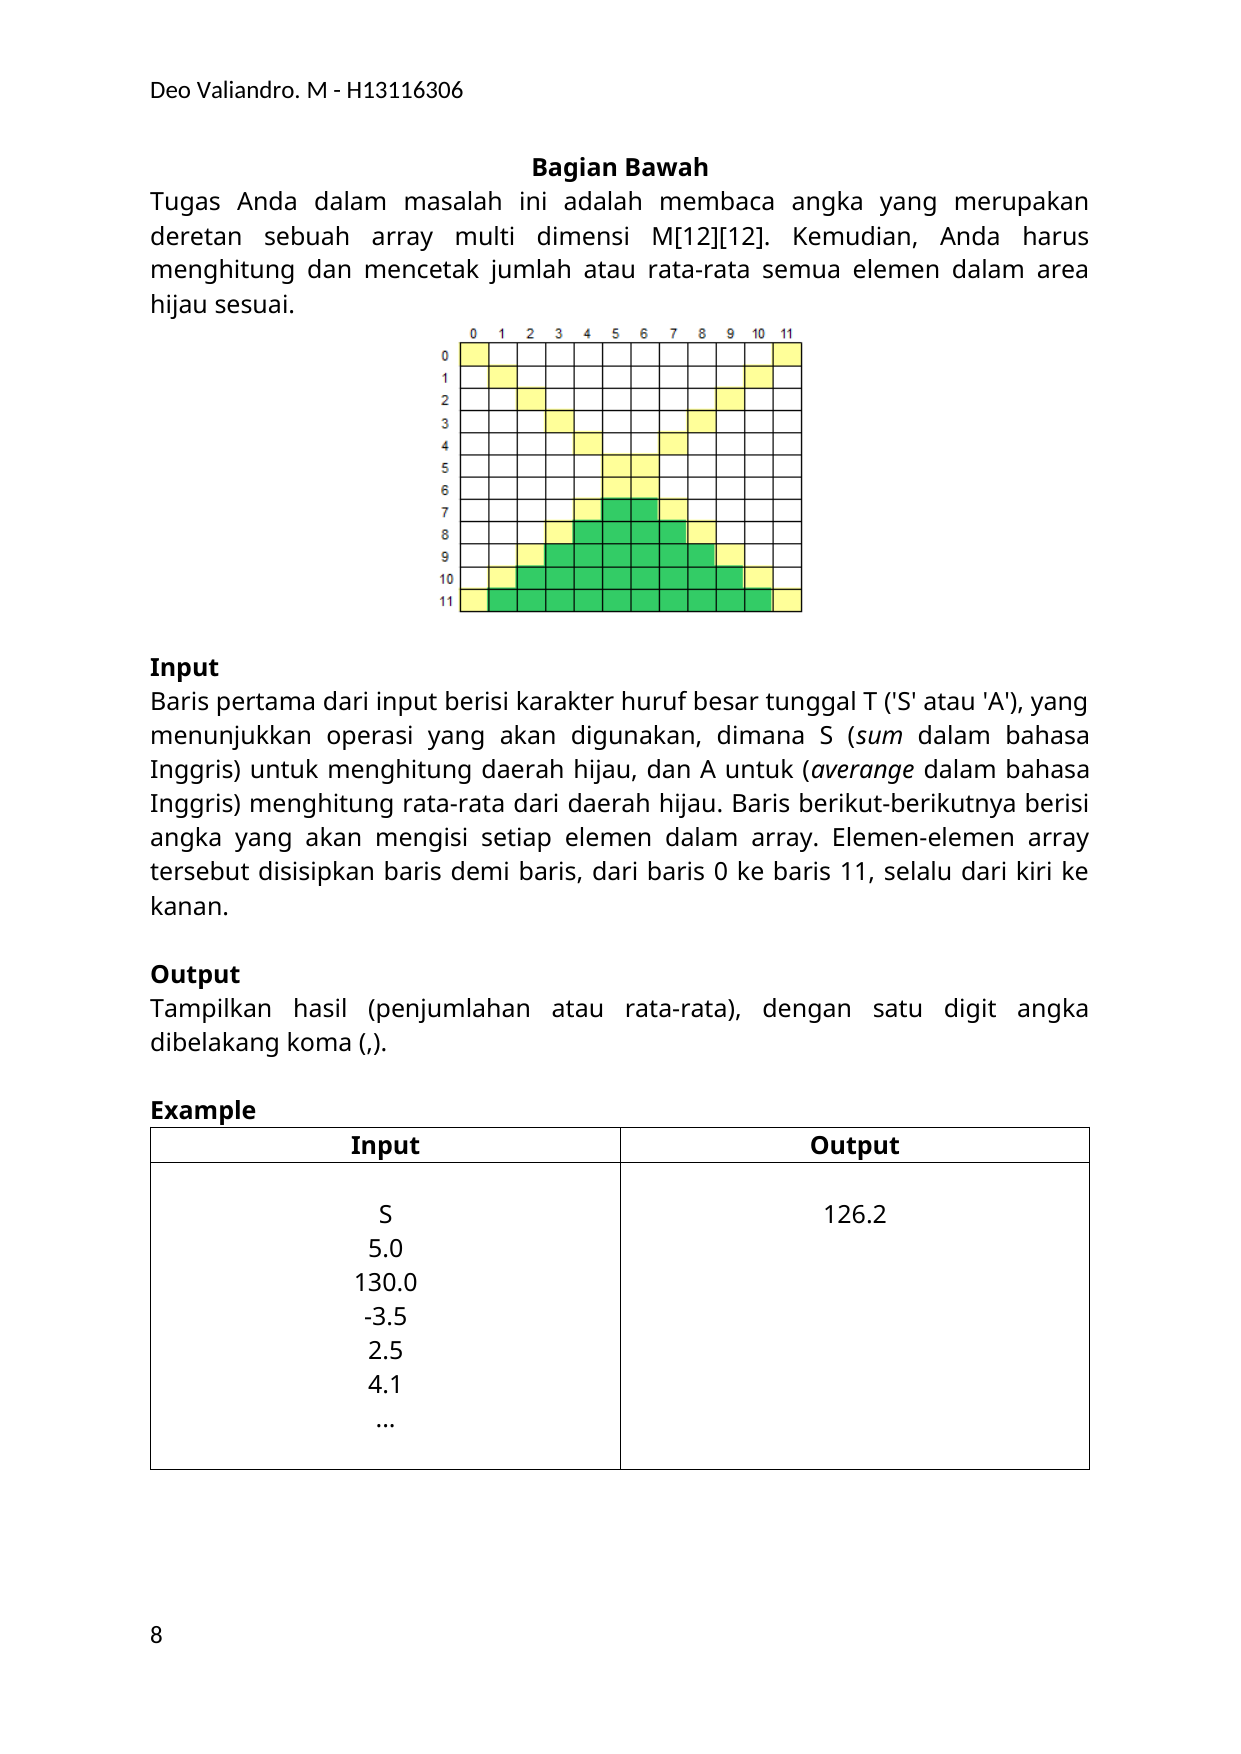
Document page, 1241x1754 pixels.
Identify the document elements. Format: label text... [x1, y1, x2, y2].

table_cell S 5.0 130.0 -3.5 2.5 4.1 ... [151, 1163, 620, 1469]
text Bagian Bawah [150, 150, 1090, 184]
text Tugas Anda dalam masalah ini adalah membaca angka yang merupakan deretan sebuah array multi dimensi M[12][12]. Kemudian, Anda harus menghitung dan mencetak jumlah atau rata-rata semua elemen dalam area hijau sesuai. [150, 184, 1090, 320]
table_header Input [151, 1128, 620, 1162]
text Tampilkan hasil (penjumlahan atau rata-rata), dengan satu digit angka dibelakang koma (,). [150, 990, 1090, 1058]
text Input [150, 650, 1090, 684]
picture [434, 320, 806, 616]
text Example [150, 1092, 1090, 1127]
table_cell 126.2 [621, 1163, 1089, 1469]
text Output [150, 956, 1090, 990]
table_header Output [621, 1128, 1089, 1162]
text Baris pertama dari input berisi karakter huruf besar tunggal T ('S' atau 'A'), yang menunjukkan operasi yang akan digunakan, dimana S (sum dalam bahasa Inggris) untuk menghitung daerah hijau, dan A untuk (averange dalam bahasa Inggris) menghitung rata-rata dari daerah hijau. Baris berikut-berikutnya berisi angka yang akan mengisi setiap elemen dalam array. Elemen-elemen array tersebut disisipkan baris demi baris, dari baris 0 ke baris 11, selalu dari kiri ke kanan. [150, 684, 1090, 922]
